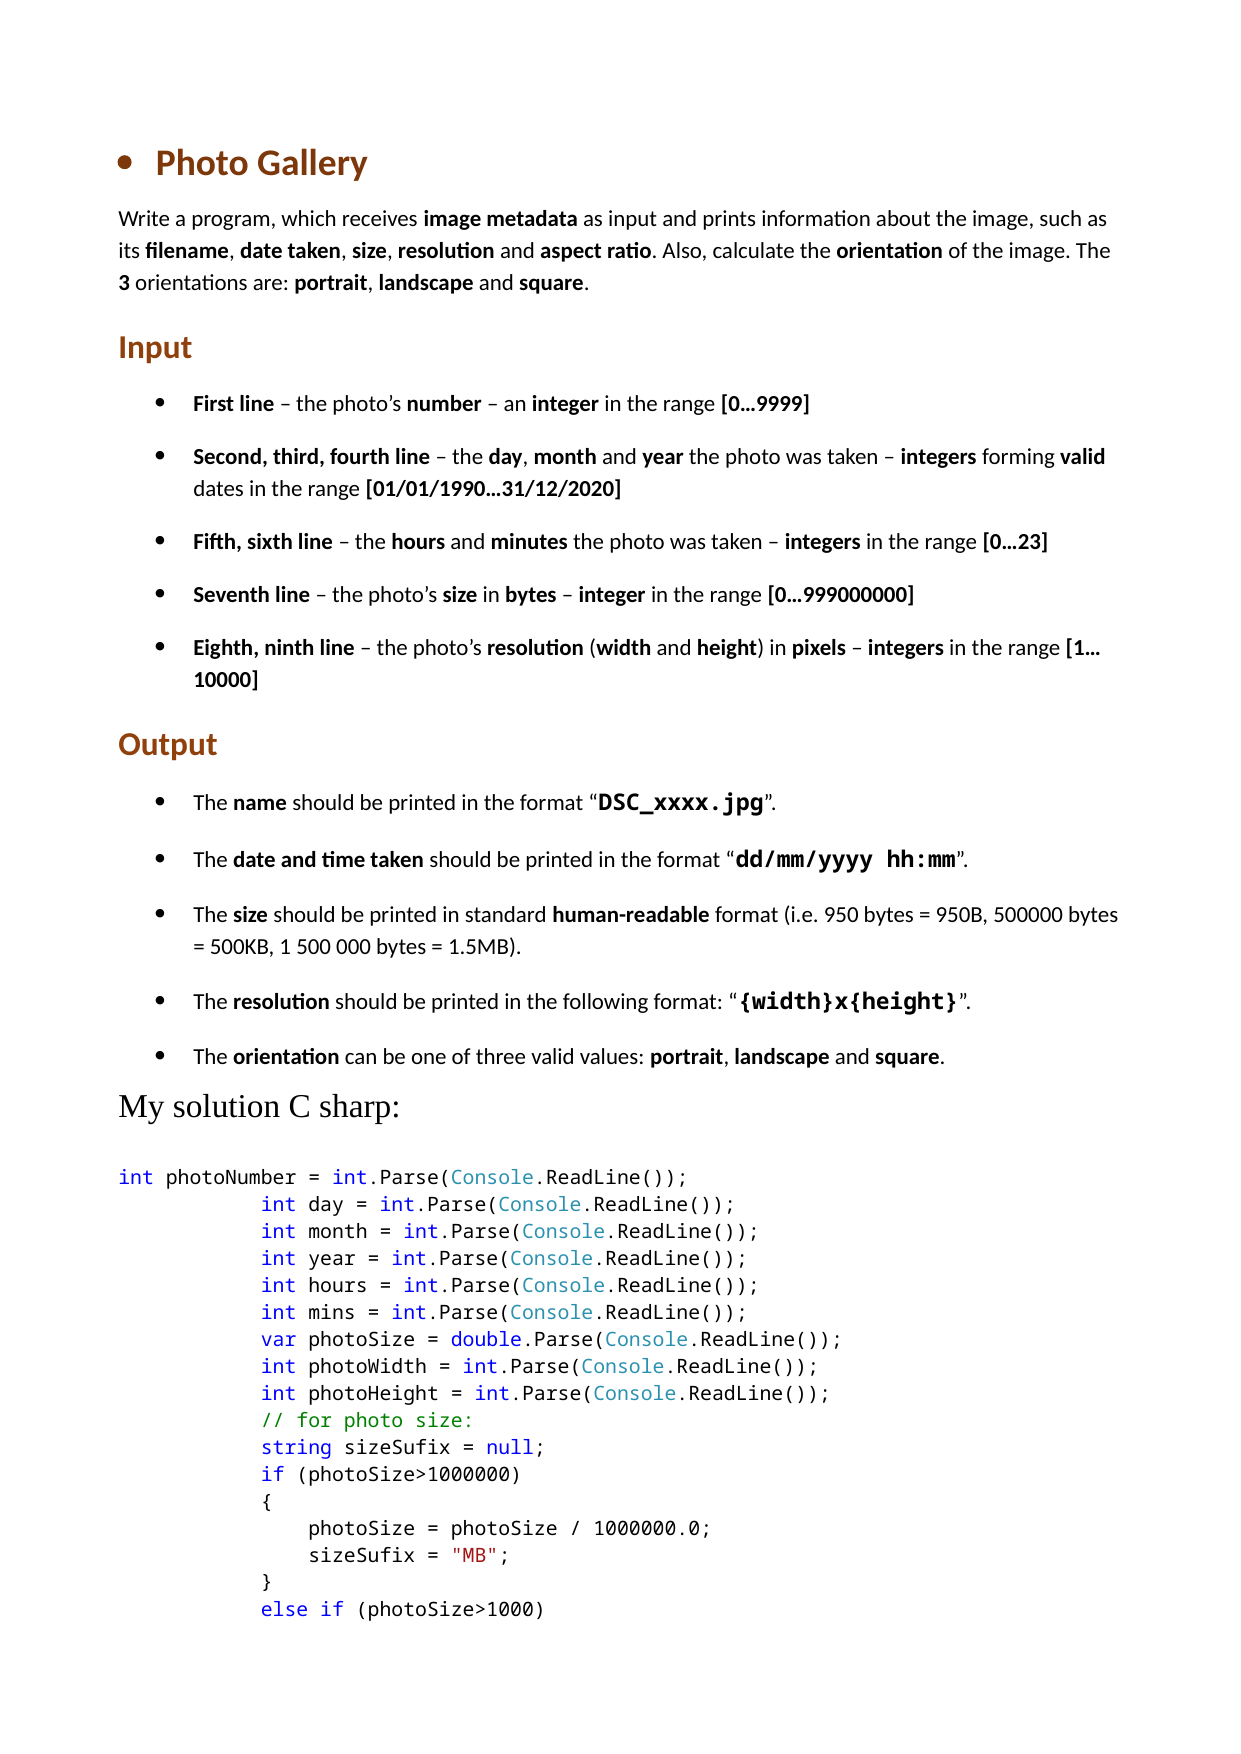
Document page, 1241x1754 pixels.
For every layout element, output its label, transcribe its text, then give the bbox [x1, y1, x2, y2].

list First line – the photo’s number – an integer in the range [0…9999] [156, 389, 1122, 417]
text int mins = int.Parse(Console.ReadLine()); [118, 1298, 1122, 1325]
text var photoSize = double.Parse(Console.ReadLine()); [118, 1325, 1122, 1352]
text Output [118, 723, 1122, 763]
text int photoNumber = int.Parse(Console.ReadLine()); [118, 1163, 1122, 1190]
text photoSize = photoSize / 1000000.0; [118, 1514, 1122, 1541]
text int photoHeight = int.Parse(Console.ReadLine()); [118, 1379, 1122, 1406]
text string sizeSufix = null; [118, 1433, 1122, 1460]
text int hours = int.Parse(Console.ReadLine()); [118, 1271, 1122, 1298]
text int photoWidth = int.Parse(Console.ReadLine()); [118, 1352, 1122, 1379]
text int year = int.Parse(Console.ReadLine()); [118, 1244, 1122, 1271]
text My solution C sharp: [118, 1086, 1122, 1125]
list Eighth, ninth line – the photo’s resolution (width and height) in pixels – integers in the range [1…10000] [156, 633, 1122, 694]
text if (photoSize>1000000) [118, 1460, 1122, 1487]
list The resolution should be printed in the following format: “{width}x{height}”. [156, 985, 1122, 1016]
list Photo Gallery [118, 139, 1122, 185]
text sizeSufix = "MB"; [118, 1541, 1122, 1568]
text { [118, 1487, 1122, 1514]
list The orientation can be one of three valid values: portrait, landscape and square. [156, 1042, 1122, 1070]
list Seventh line – the photo’s size in bytes – integer in the range [0…999000000] [156, 580, 1122, 608]
list The size should be printed in standard human-readable format (i.e. 950 bytes = 950B, 500000 bytes = 500KB, 1 500 000 bytes = 1.5MB). [156, 900, 1122, 960]
text else if (photoSize>1000) [118, 1595, 1122, 1622]
text int month = int.Parse(Console.ReadLine()); [118, 1217, 1122, 1244]
list Fifth, sixth line – the hours and minutes the photo was taken – integers in the range [0…23] [156, 527, 1122, 555]
list The date and time taken should be printed in the format “dd/mm/yyyy hh:mm”. [156, 843, 1122, 874]
text // for photo size: [118, 1406, 1122, 1433]
text int day = int.Parse(Console.ReadLine()); [118, 1190, 1122, 1217]
text } [118, 1568, 1122, 1595]
list The name should be printed in the format “DSC_xxxx.jpg”. [156, 786, 1122, 817]
list Second, third, fourth line – the day, month and year the photo was taken – integers forming valid dates in the range [01/01/1990…31/12/2020] [156, 442, 1122, 502]
text Input [118, 326, 1122, 366]
text Write a program, which receives image metadata as input and prints information about the image, such as its filename, date taken, size, resolution and aspect ratio. Also, calculate the orientation of the image. The 3 orientations are: portrait, landscape and square. [118, 204, 1122, 297]
